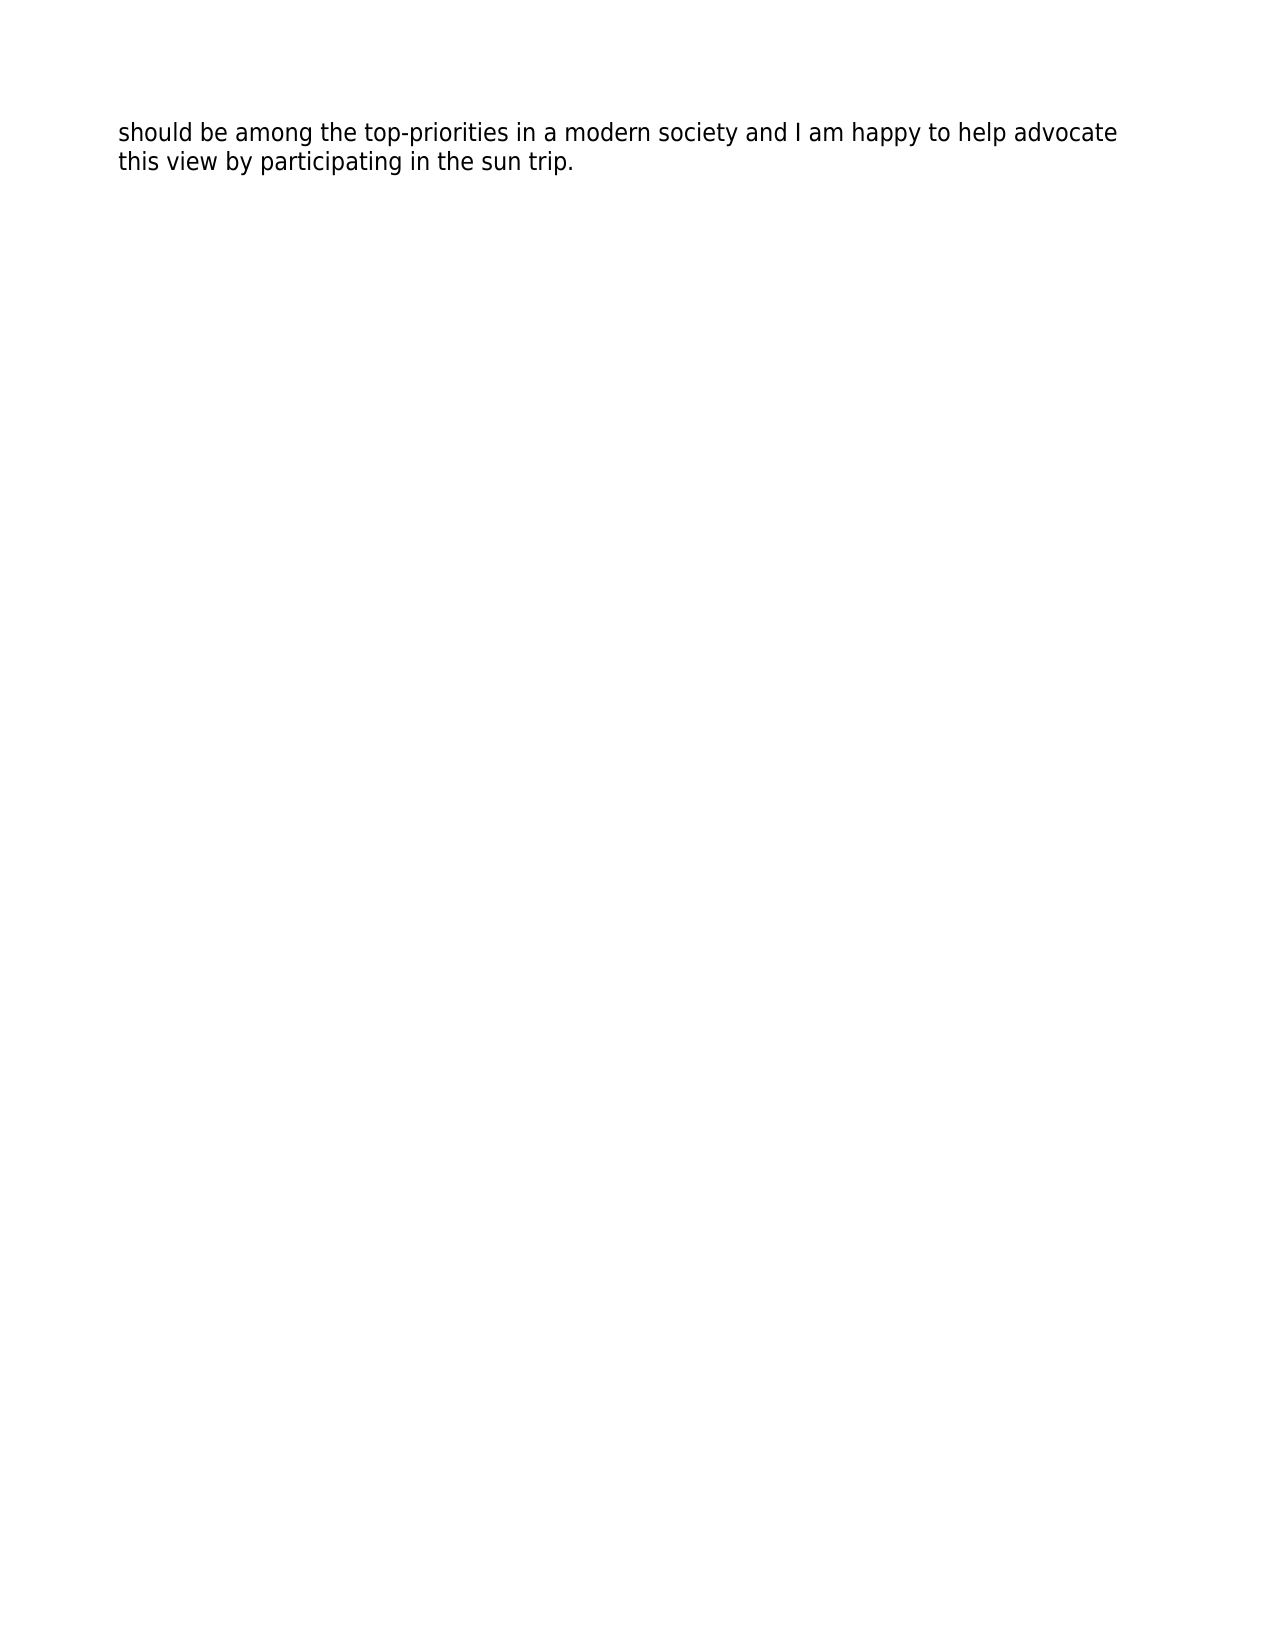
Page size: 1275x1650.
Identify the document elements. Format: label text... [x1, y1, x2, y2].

text should be among the top-priorities in a modern society and I am happy to help advocate this view by participating in the sun trip. [118, 118, 1157, 176]
